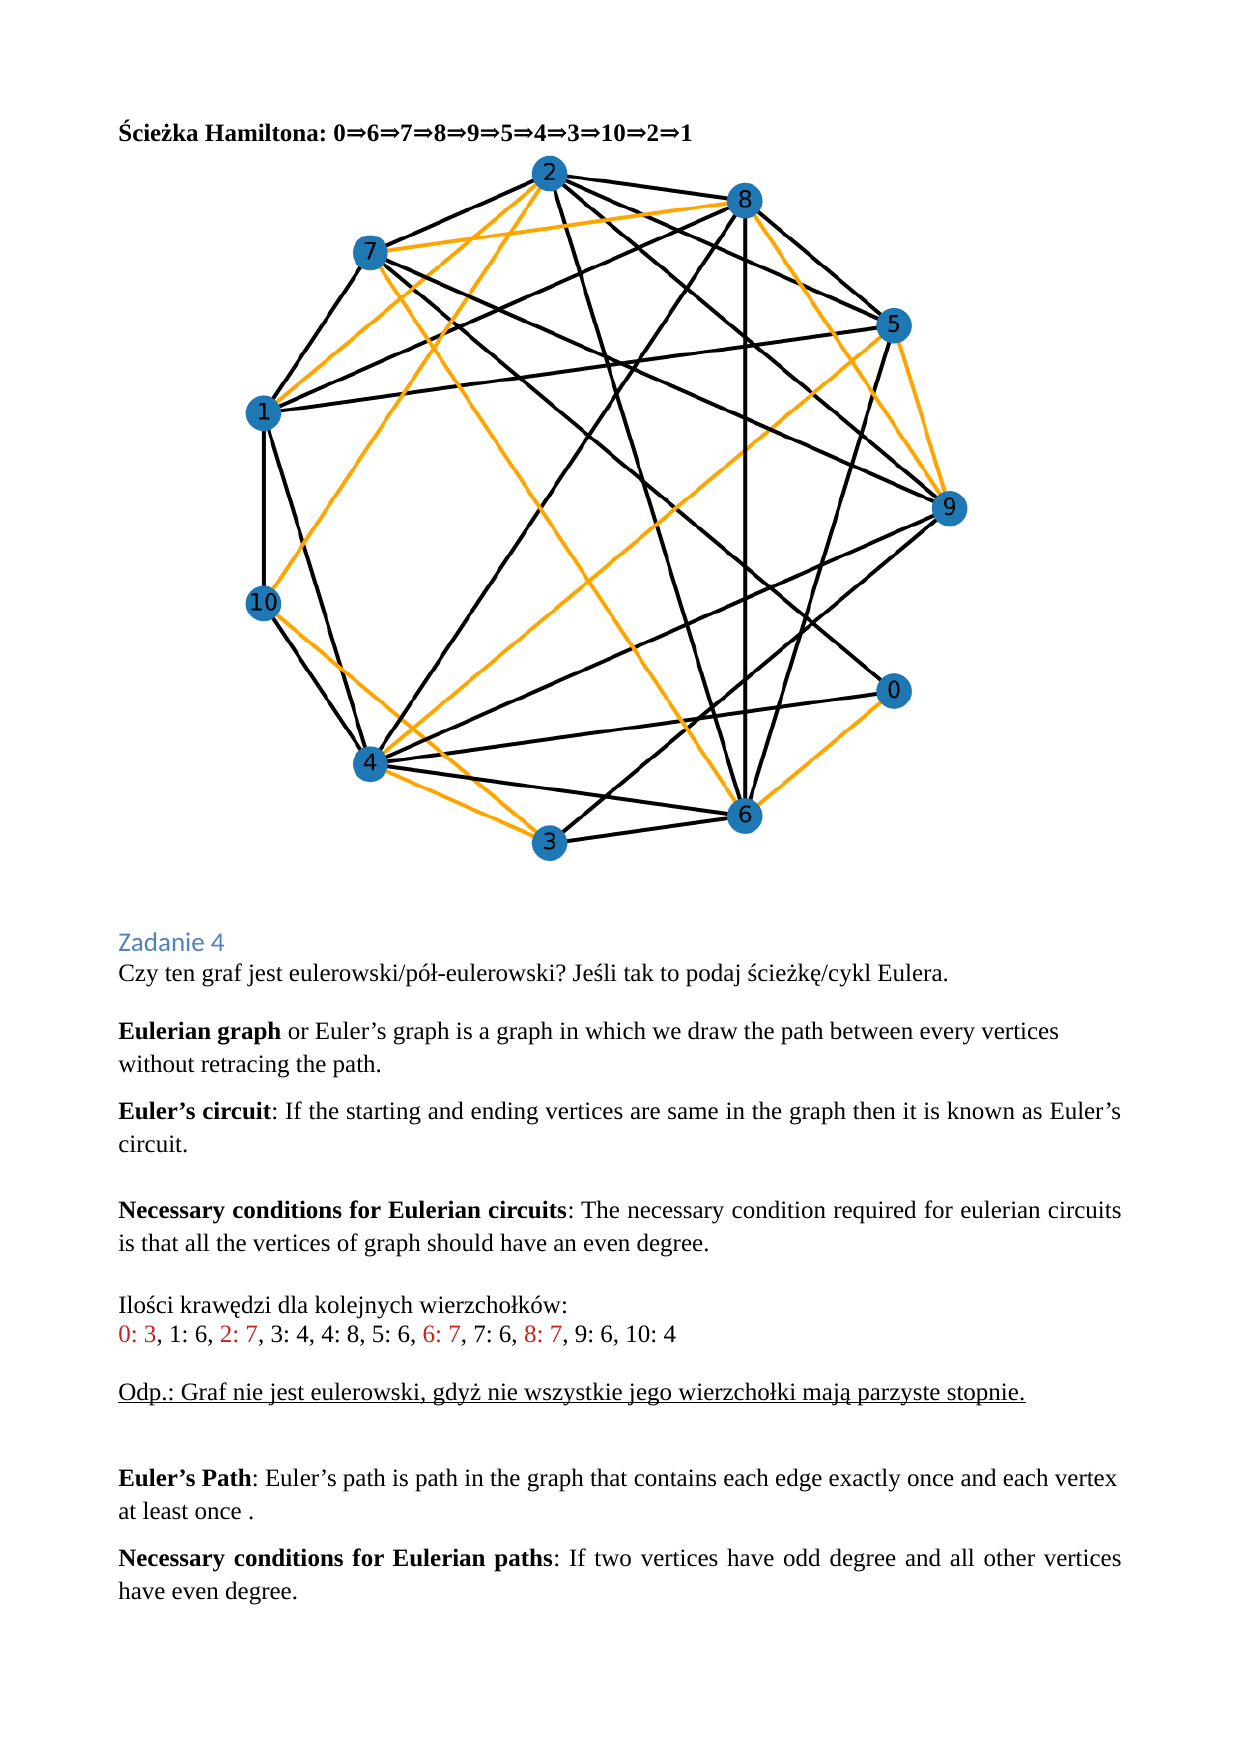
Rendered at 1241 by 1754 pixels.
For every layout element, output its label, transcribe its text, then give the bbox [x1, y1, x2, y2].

text Ilości krawędzi dla kolejnych wierzchołków: [118, 1290, 1122, 1319]
subtitle Zadanie 4 [118, 925, 1122, 958]
picture [242, 150, 971, 864]
text Euler’s circuit: If the starting and ending vertices are same in the graph then it is known as Euler’s circuit. [118, 1096, 1122, 1158]
text Necessary conditions for Eulerian circuits: The necessary condition required for eulerian circuits is that all the vertices of graph should have an even degree. [118, 1196, 1122, 1257]
text Euler’s Path: Euler’s path is path in the graph that contains each edge exactly once and each vertex at least once . [118, 1463, 1122, 1524]
text Eulerian graph or Euler’s graph is a graph in which we draw the path between every vertices without retracing the path. [118, 1016, 1122, 1078]
text 0: 3, 1: 6, 2: 7, 3: 4, 4: 8, 5: 6, 6: 7, 7: 6, 8: 7, 9: 6, 10: 4 [118, 1319, 1122, 1348]
text Ścieżka Hamiltona: 0⇒6⇒7⇒8⇒9⇒5⇒4⇒3⇒10⇒2⇒1 [118, 118, 1122, 147]
text Necessary conditions for Eulerian paths: If two vertices have odd degree and all other vertices have even degree. [118, 1543, 1122, 1605]
text Odp.: Graf nie jest eulerowski, gdyż nie wszystkie jego wierzchołki mają parzyste stopnie. [118, 1377, 1122, 1405]
text Czy ten graf jest eulerowski/pół-eulerowski? Jeśli tak to podaj ścieżkę/cykl Eulera. [118, 958, 1122, 987]
